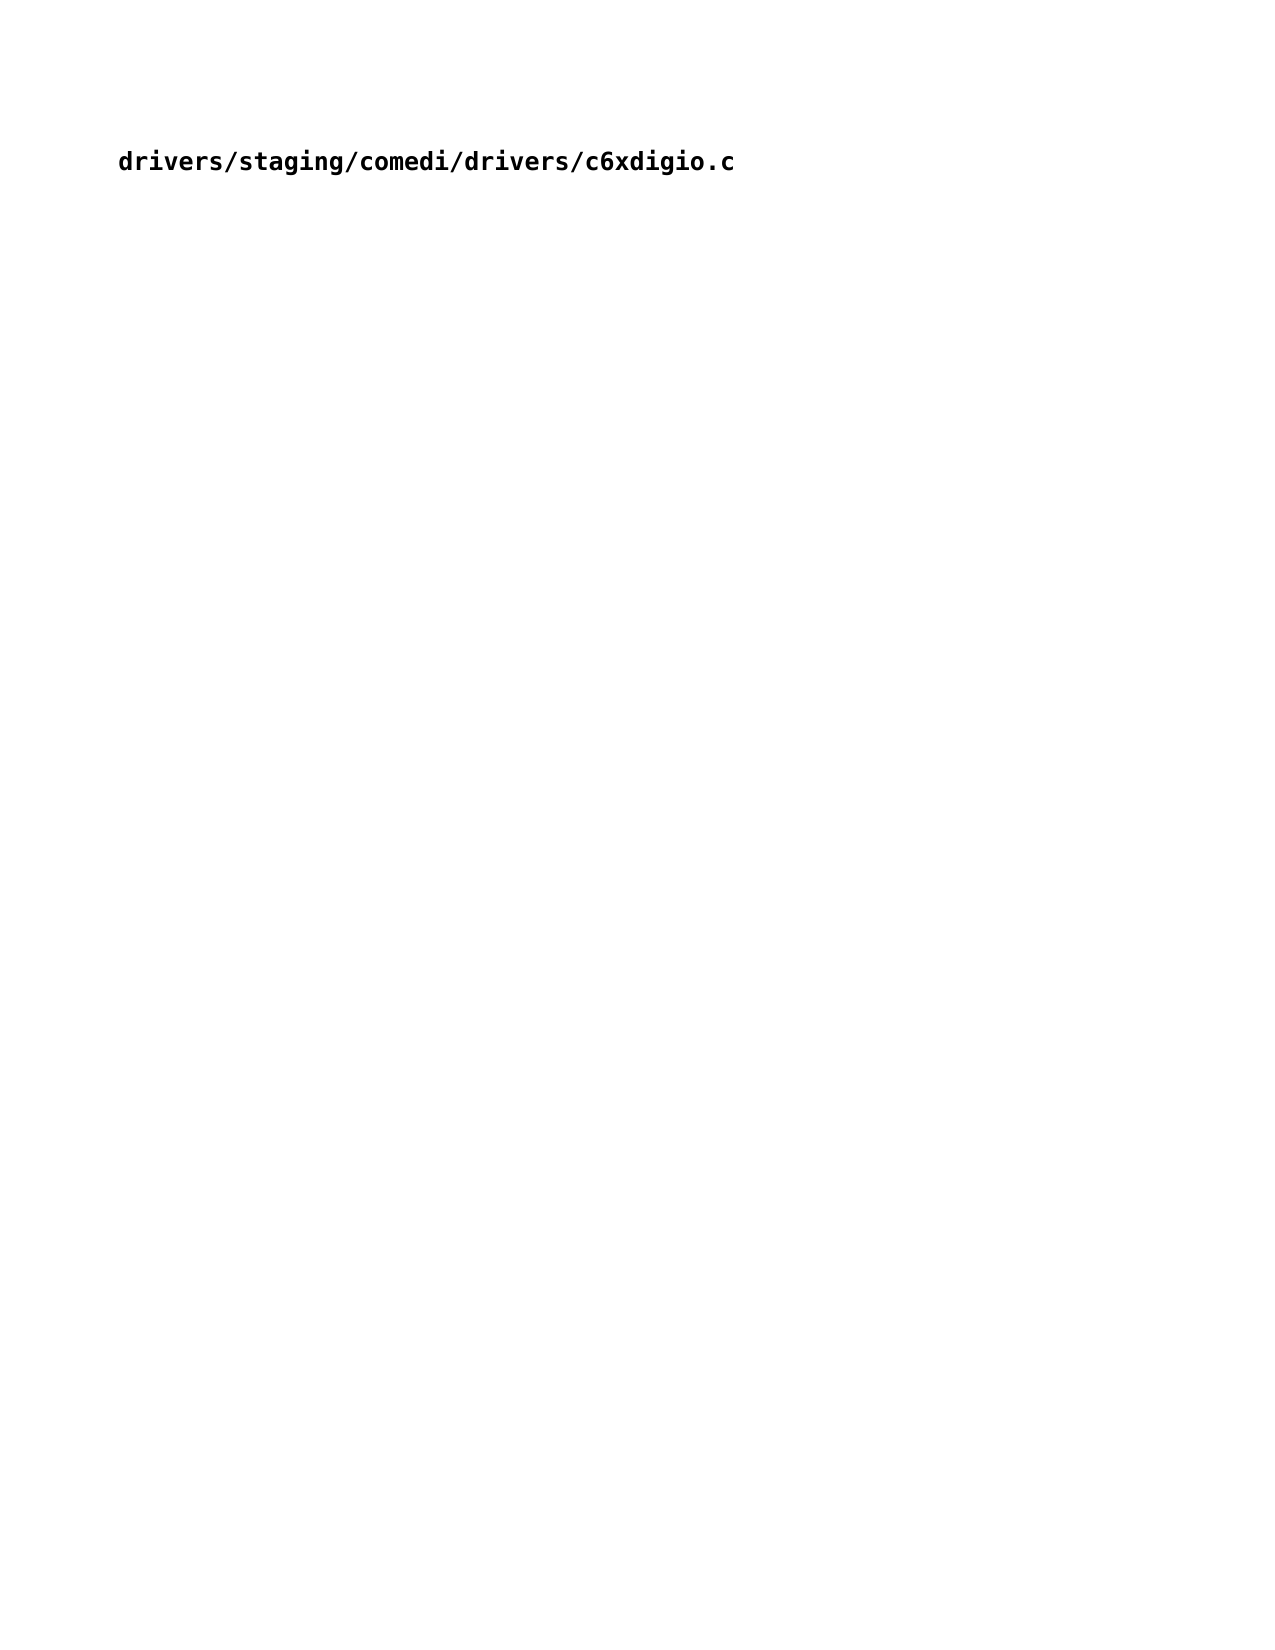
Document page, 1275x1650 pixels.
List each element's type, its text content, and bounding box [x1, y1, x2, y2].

text drivers/staging/comedi/drivers/c6xdigio.c [118, 147, 1157, 176]
